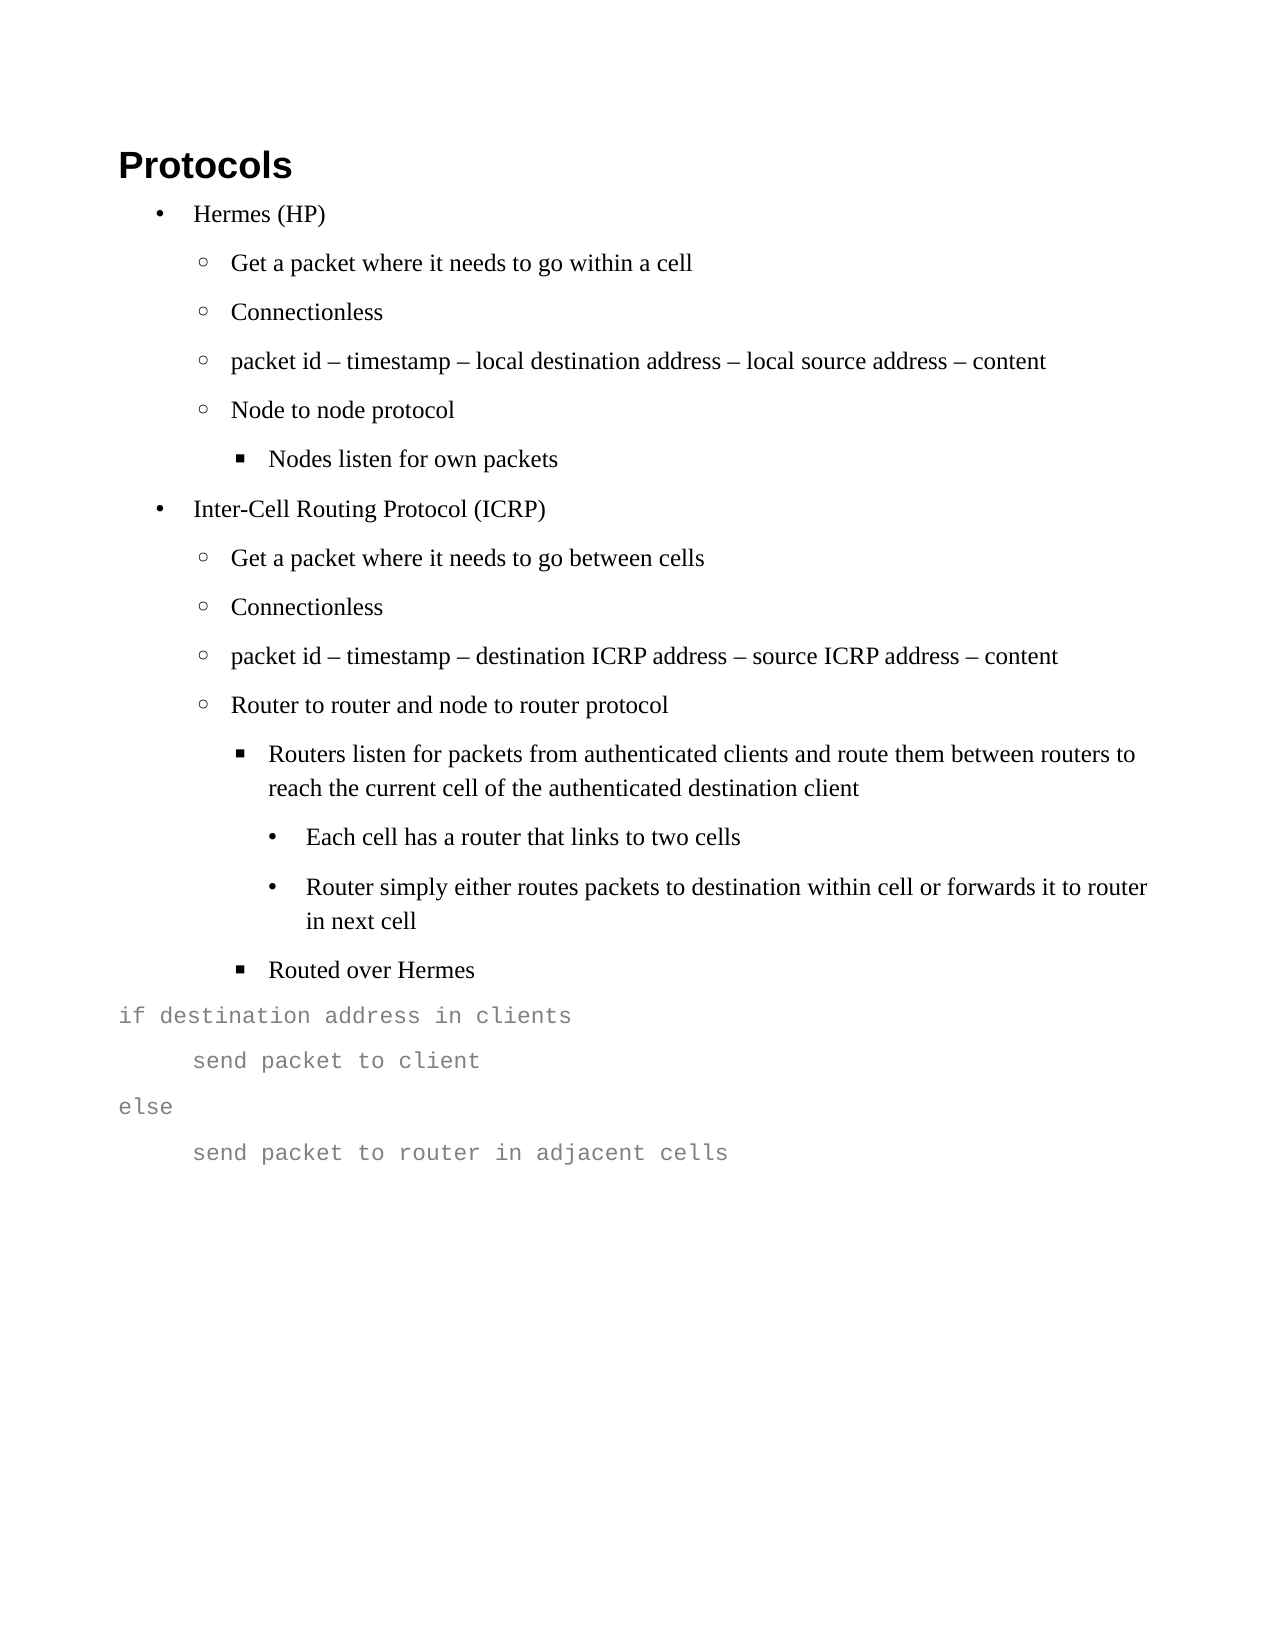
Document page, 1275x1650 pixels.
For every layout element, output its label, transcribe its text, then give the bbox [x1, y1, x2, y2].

list Node to node protocol [193, 396, 1157, 424]
text else [118, 1095, 1157, 1121]
list Each cell has a router that links to two cells [268, 822, 1157, 851]
list Nodes listen for own packets [231, 444, 1157, 473]
list Get a packet where it needs to go within a cell [193, 248, 1157, 277]
list packet id – timestamp – local destination address – local source address – content [193, 346, 1157, 375]
subtitle Protocols [118, 143, 1157, 187]
list Connectionless [193, 592, 1157, 621]
list Router to router and node to router protocol [193, 690, 1157, 719]
list Router simply either routes packets to destination within cell or forwards it to router in next cell [268, 872, 1157, 935]
text send packet to client [118, 1050, 1157, 1076]
text send packet to router in adjacent cells [118, 1141, 1157, 1167]
list Get a packet where it needs to go between cells [193, 543, 1157, 571]
list Routers listen for packets from authenticated clients and route them between routers to reach the current cell of the authenticated destination client [231, 739, 1157, 802]
list Routed over Hermes [231, 955, 1157, 984]
list Connectionless [193, 297, 1157, 326]
list packet id – timestamp – destination ICRP address – source ICRP address – content [193, 641, 1157, 669]
text if destination address in clients [118, 1004, 1157, 1030]
list Hermes (HP) [156, 199, 1157, 228]
list Inter-Cell Routing Protocol (ICRP) [156, 494, 1157, 522]
